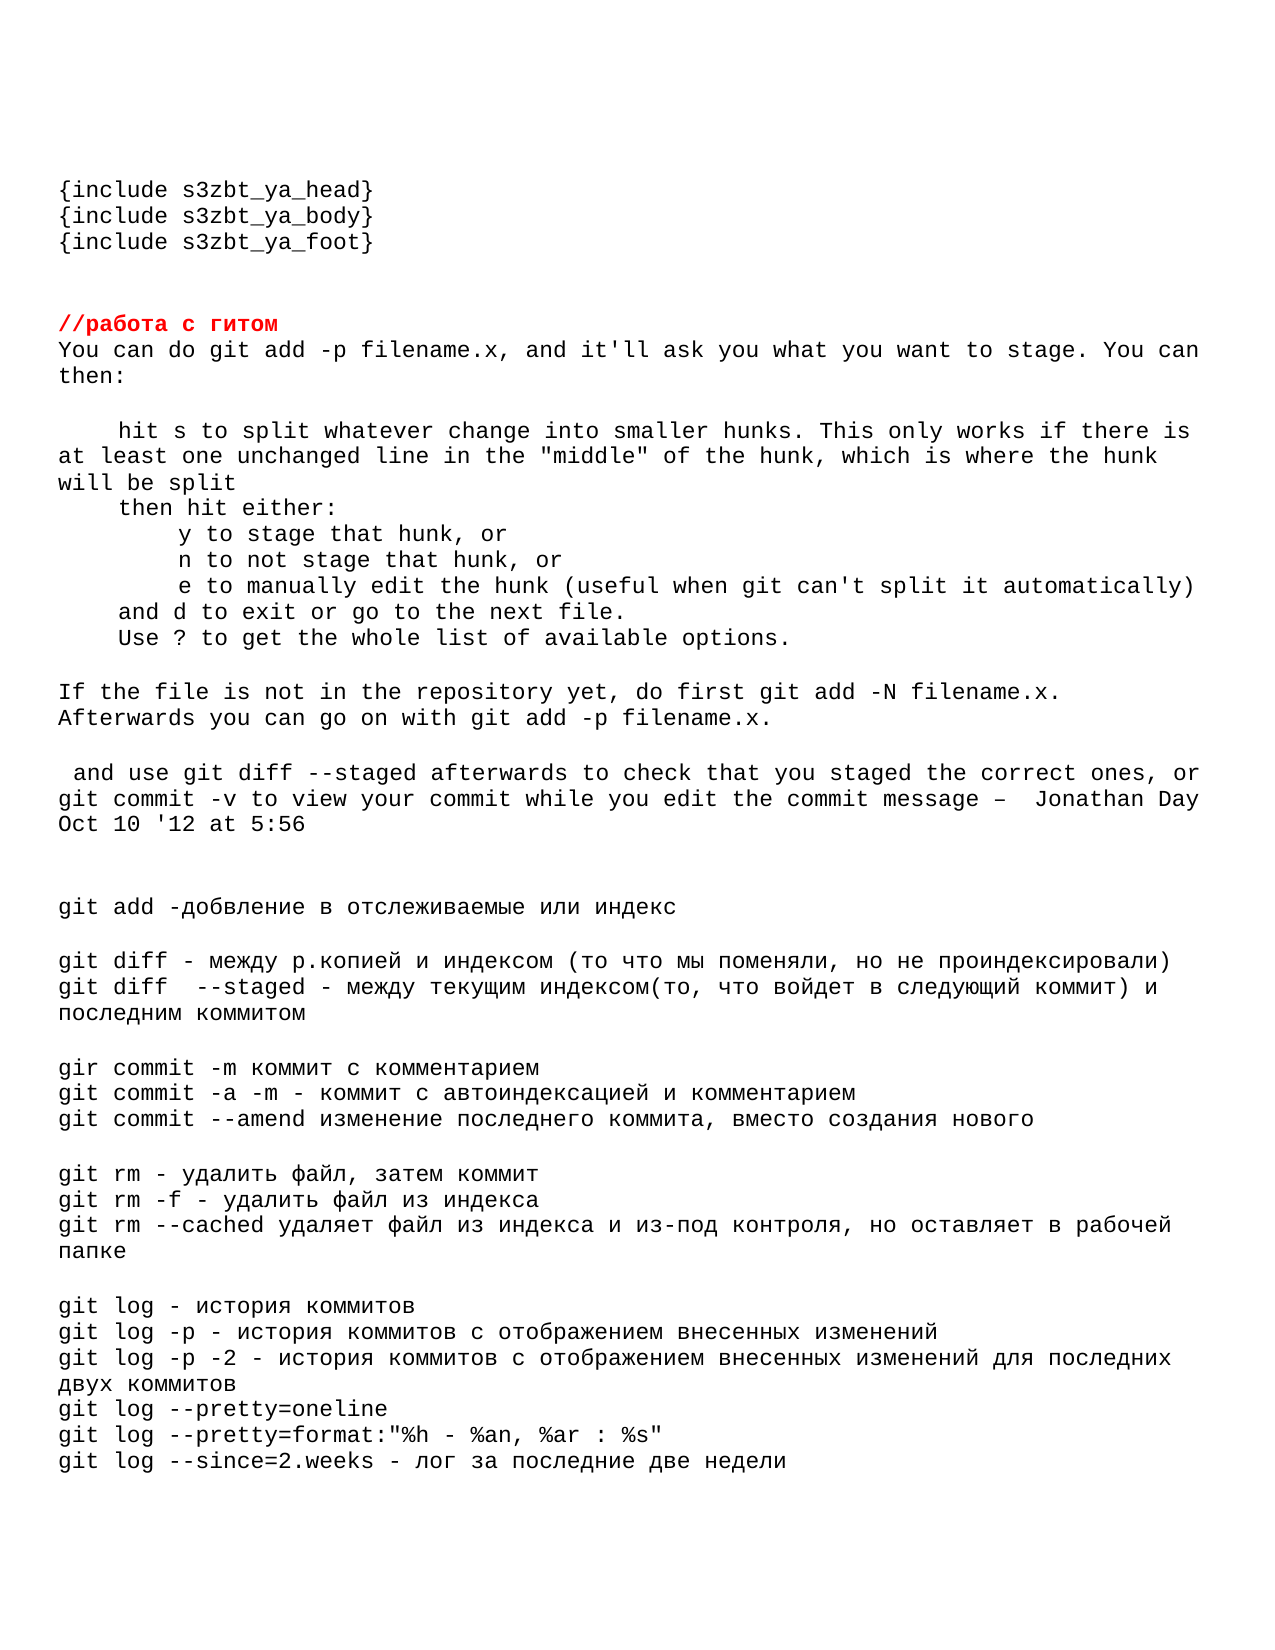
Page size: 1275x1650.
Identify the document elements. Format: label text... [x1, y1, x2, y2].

text git rm - удалить файл, затем коммит [58, 1162, 1211, 1188]
text git commit -a -m - коммит с автоиндексацией и комментарием [58, 1082, 1211, 1108]
text git diff --staged - между текущим индексом(то, что войдет в следующий коммит) и последним коммитом [58, 976, 1211, 1027]
text You can do git add -p filename.x, and it'll ask you what you want to stage. You can then: [58, 339, 1211, 391]
text //работа с гитом [58, 313, 1211, 339]
text {include s3zbt_ya_foot} [58, 230, 1211, 256]
text e to manually edit the hunk (useful when git can't split it automatically) [58, 574, 1211, 601]
text gir commit -m коммит с комментарием [58, 1056, 1211, 1082]
text git rm -f - удалить файл из индекса [58, 1188, 1211, 1214]
text If the file is not in the repository yet, do first git add -N filename.x. Afterwards you can go on with git add -p filename.x. [58, 681, 1211, 733]
text git log --pretty=oneline [58, 1398, 1211, 1424]
text git log - история коммитов [58, 1294, 1211, 1320]
text then hit either: [58, 497, 1211, 523]
text git log --since=2.weeks - лог за последние две недели [58, 1450, 1211, 1476]
text y to stage that hunk, or [58, 523, 1211, 549]
text {include s3zbt_ya_head} [58, 178, 1211, 204]
text hit s to split whatever change into smaller hunks. This only works if there is at least one unchanged line in the "middle" of the hunk, which is where the hunk will be split [58, 419, 1211, 497]
text and d to exit or go to the next file. [58, 601, 1211, 626]
text git log -p -2 - история коммитов с отображением внесенных изменений для последних двух коммитов [58, 1346, 1211, 1398]
text git rm --cached удаляет файл из индекса и из-под контроля, но оставляет в рабочей папке [58, 1214, 1211, 1266]
text git commit --amend изменение последнего коммита, вместо создания нового [58, 1108, 1211, 1134]
text git log -p - история коммитов с отображением внесенных изменений [58, 1320, 1211, 1346]
text and use git diff --staged afterwards to check that you staged the correct ones, or git commit -v to view your commit while you edit the commit message – Jonathan Day Oct 10 '12 at 5:56 [58, 761, 1211, 839]
text Use ? to get the whole list of available options. [58, 626, 1211, 652]
text git add -добвление в отслеживаемые или индекс [58, 895, 1211, 921]
text git log --pretty=format:"%h - %an, %ar : %s" [58, 1424, 1211, 1450]
text n to not stage that hunk, or [58, 549, 1211, 574]
text git diff - между р.копией и индексом (то что мы поменяли, но не проиндексировали) [58, 950, 1211, 976]
text {include s3zbt_ya_body} [58, 204, 1211, 230]
